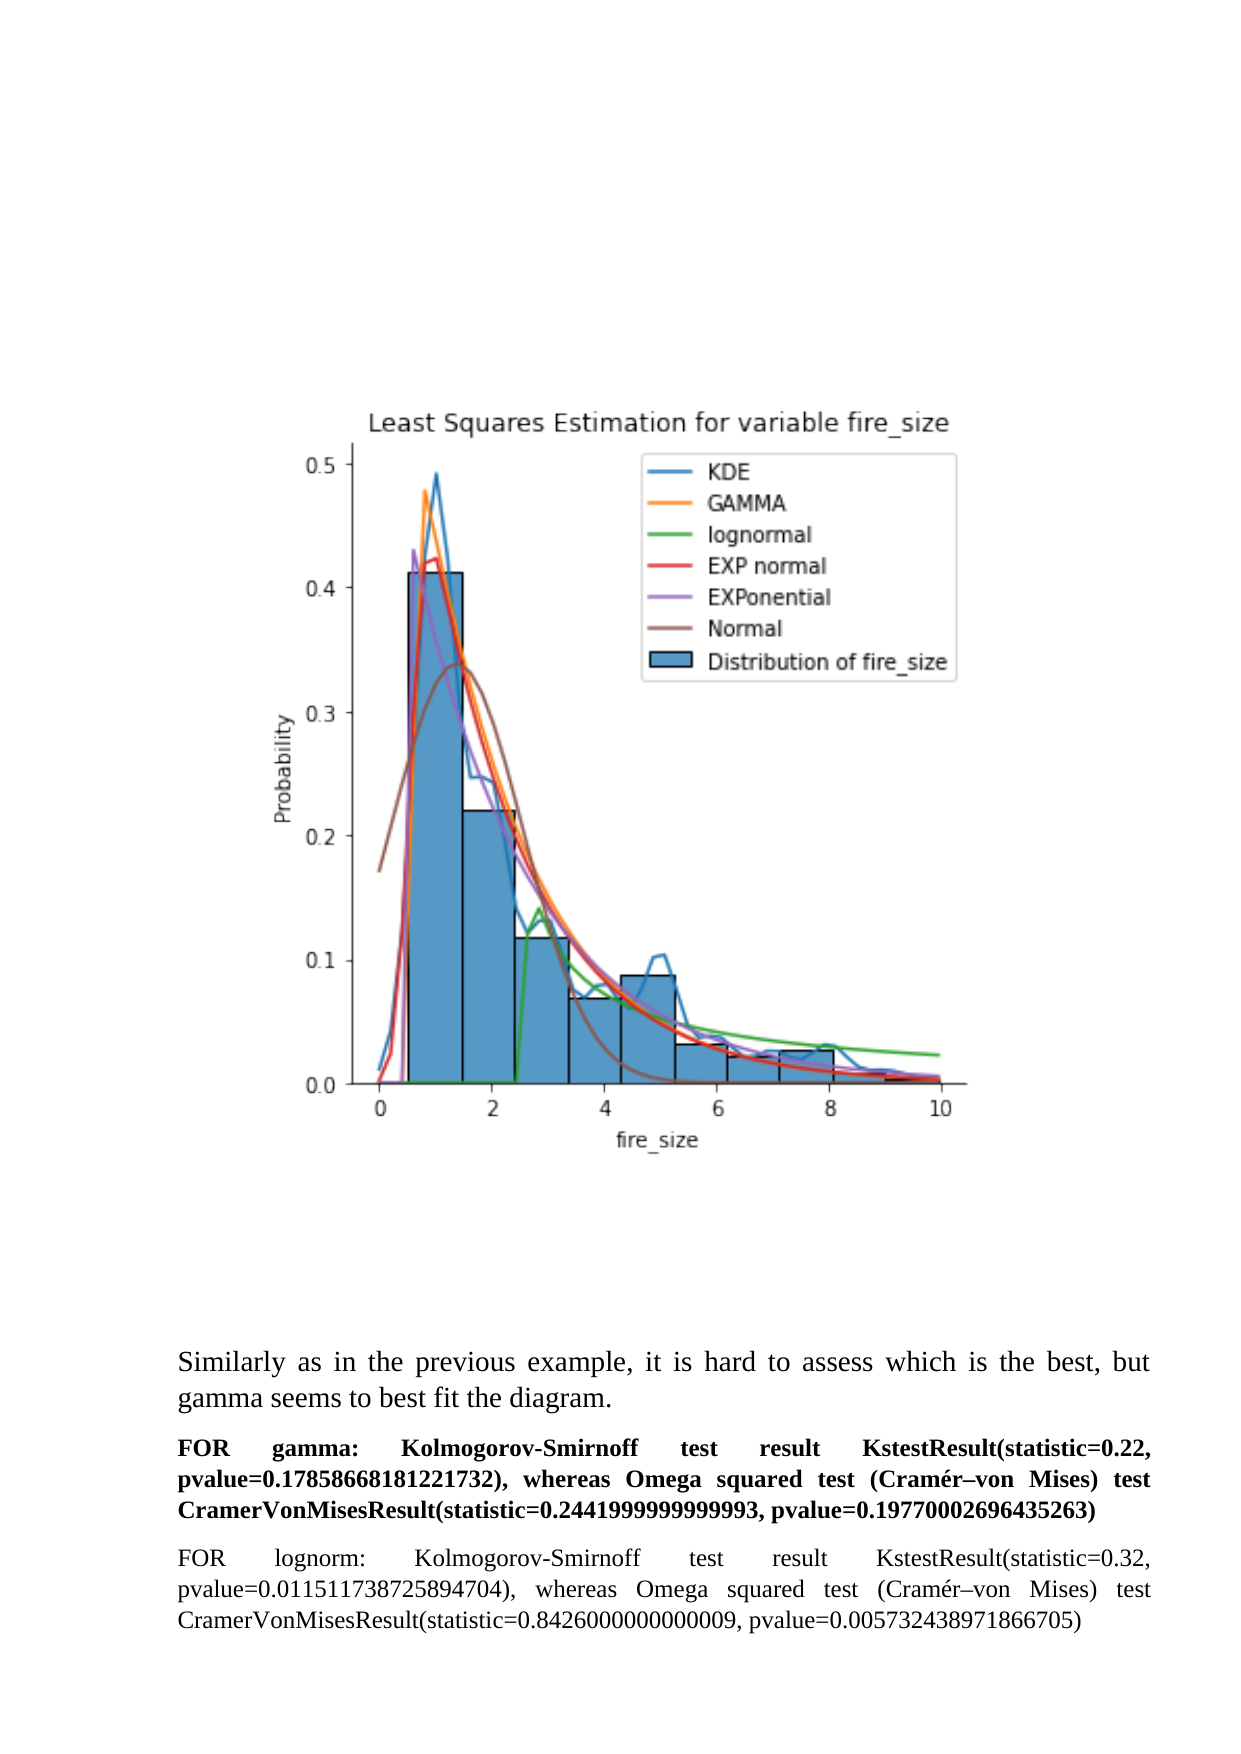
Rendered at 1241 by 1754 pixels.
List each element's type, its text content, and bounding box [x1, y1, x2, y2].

text FOR gamma: Kolmogorov-Smirnoff test result KstestResult(statistic=0.22, pvalue=0.17858668181221732), whereas Omega squared test (Cramér–von Mises) test CramerVonMisesResult(statistic=0.2441999999999993, pvalue=0.19770002696435263) [177, 1433, 1152, 1524]
text Similarly as in the previous example, it is hard to assess which is the best, but gamma seems to best fit the diagram. [177, 1344, 1152, 1414]
text FOR lognorm: Kolmogorov-Smirnoff test result KstestResult(statistic=0.32, pvalue=0.011511738725894704), whereas Omega squared test (Cramér–von Mises) test CramerVonMisesResult(statistic=0.8426000000000009, pvalue=0.005732438971866705) [177, 1543, 1152, 1634]
picture [260, 397, 981, 1165]
